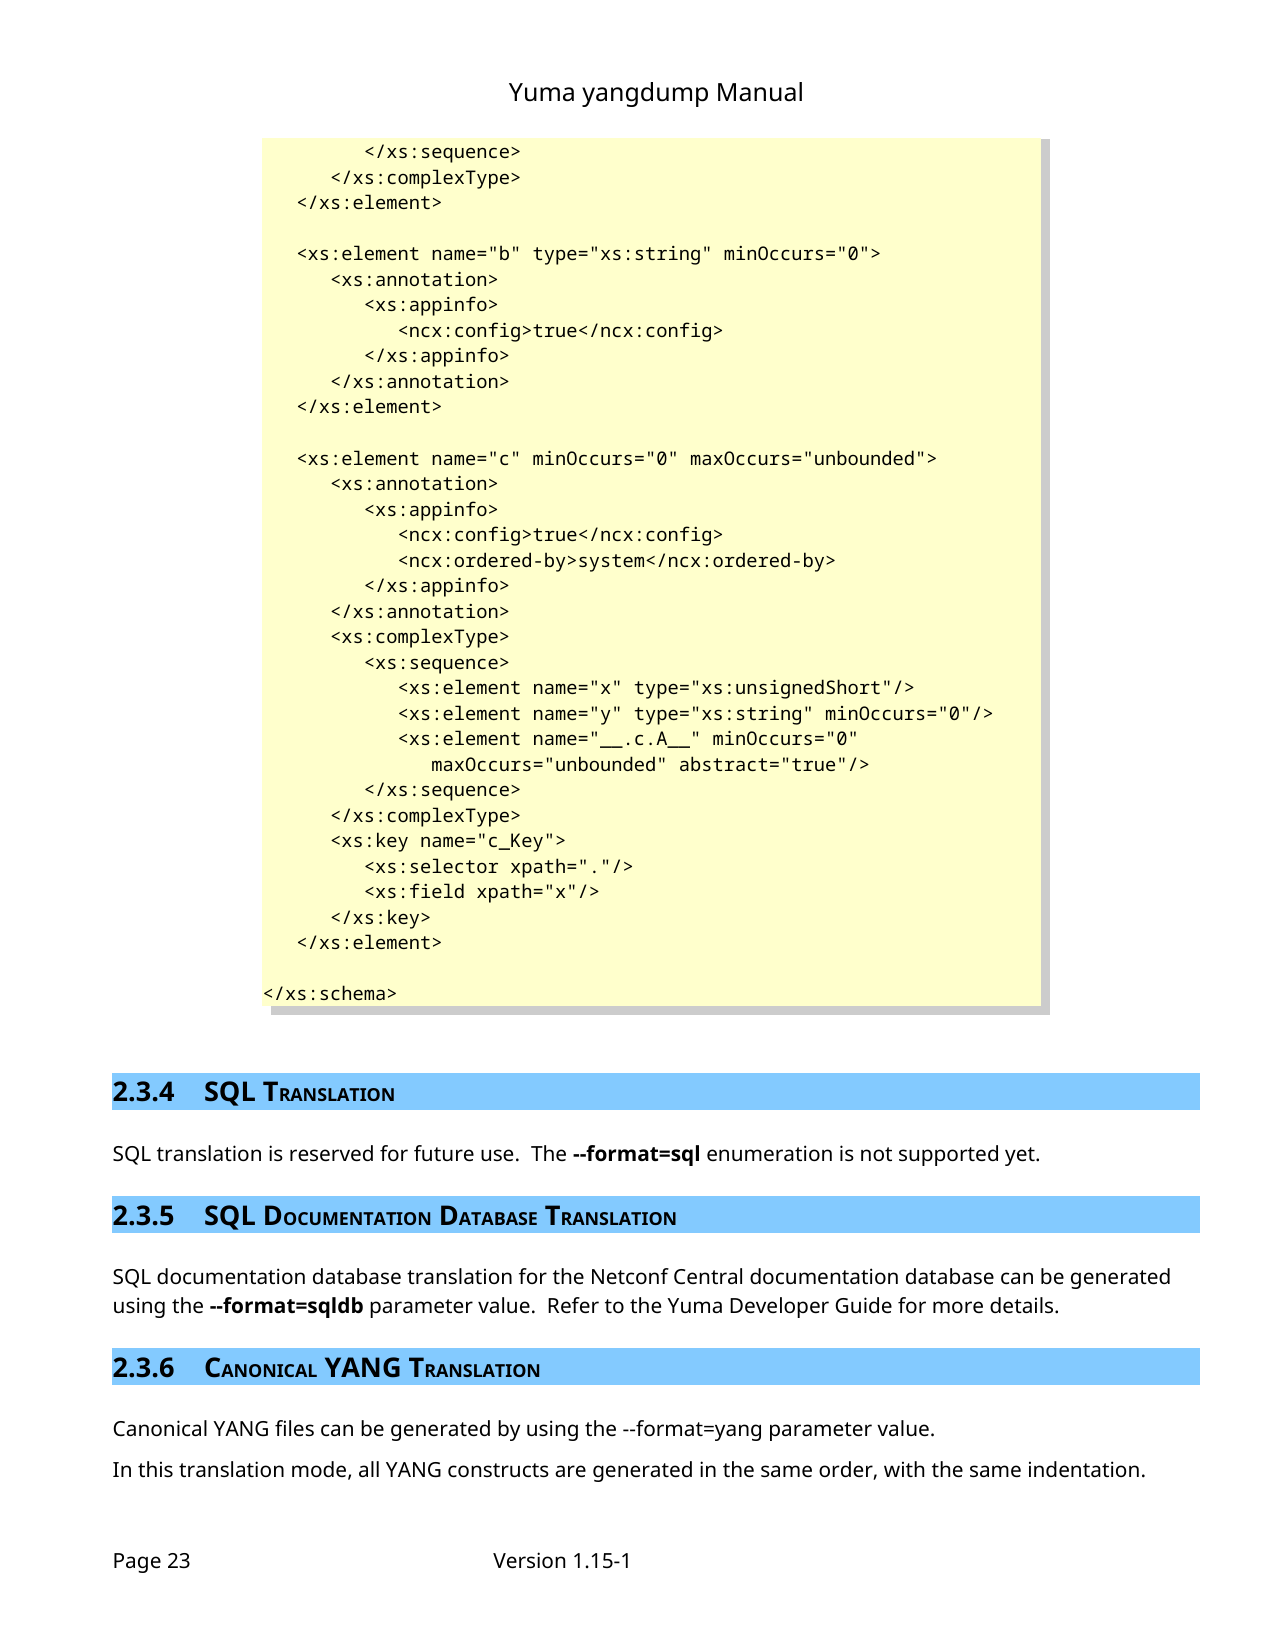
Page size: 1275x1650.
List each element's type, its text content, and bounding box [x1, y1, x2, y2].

text maxOccurs="unbounded" abstract="true"/> [262, 751, 1041, 777]
text </xs:element> [262, 189, 1041, 215]
text <xs:annotation> [262, 470, 1041, 496]
text <xs:field xpath="x"/> [262, 879, 1041, 904]
text <xs:element name="y" type="xs:string" minOccurs="0"/> [262, 700, 1041, 726]
text <ncx:config>true</ncx:config> [262, 521, 1041, 547]
text <xs:element name="c" minOccurs="0" maxOccurs="unbounded"> [262, 445, 1041, 470]
subtitle Canonical YANG Translation [112, 1348, 1200, 1385]
subtitle SQL Documentation Database Translation [112, 1196, 1200, 1233]
text <xs:selector xpath="."/> [262, 853, 1041, 879]
text <ncx:ordered-by>system</ncx:ordered-by> [262, 547, 1041, 572]
text SQL documentation database translation for the Netconf Central documentation database can be generated using the --format=sqldb parameter value. Refer to the Yuma Developer Guide for more details. [112, 1262, 1200, 1319]
text </xs:element> [262, 930, 1041, 955]
text <xs:appinfo> [262, 292, 1041, 317]
text <xs:element name="x" type="xs:unsignedShort"/> [262, 674, 1041, 700]
text In this translation mode, all YANG constructs are generated in the same order, with the same indentation. [112, 1456, 1200, 1484]
text <xs:sequence> [262, 649, 1041, 674]
text </xs:annotation> [262, 368, 1041, 394]
text <xs:key name="c_Key"> [262, 828, 1041, 853]
text Canonical YANG files can be generated by using the --format=yang parameter value. [112, 1414, 1200, 1443]
text <xs:element name="__.c.A__" minOccurs="0" [262, 726, 1041, 751]
text <xs:appinfo> [262, 496, 1041, 521]
text </xs:sequence> [262, 777, 1041, 802]
text SQL translation is reserved for future use. The --format=sql enumeration is not supported yet. [112, 1139, 1200, 1167]
text </xs:schema> [262, 981, 1041, 1006]
text <xs:complexType> [262, 623, 1041, 649]
text </xs:sequence> [262, 138, 1041, 164]
text </xs:appinfo> [262, 572, 1041, 598]
text <ncx:config>true</ncx:config> [262, 317, 1041, 343]
text <xs:annotation> [262, 266, 1041, 292]
text </xs:complexType> [262, 164, 1041, 189]
text </xs:key> [262, 904, 1041, 930]
text </xs:element> [262, 394, 1041, 419]
text <xs:element name="b" type="xs:string" minOccurs="0"> [262, 241, 1041, 266]
text </xs:appinfo> [262, 343, 1041, 368]
text </xs:annotation> [262, 598, 1041, 623]
text </xs:complexType> [262, 802, 1041, 828]
subtitle SQL Translation [112, 1073, 1200, 1110]
